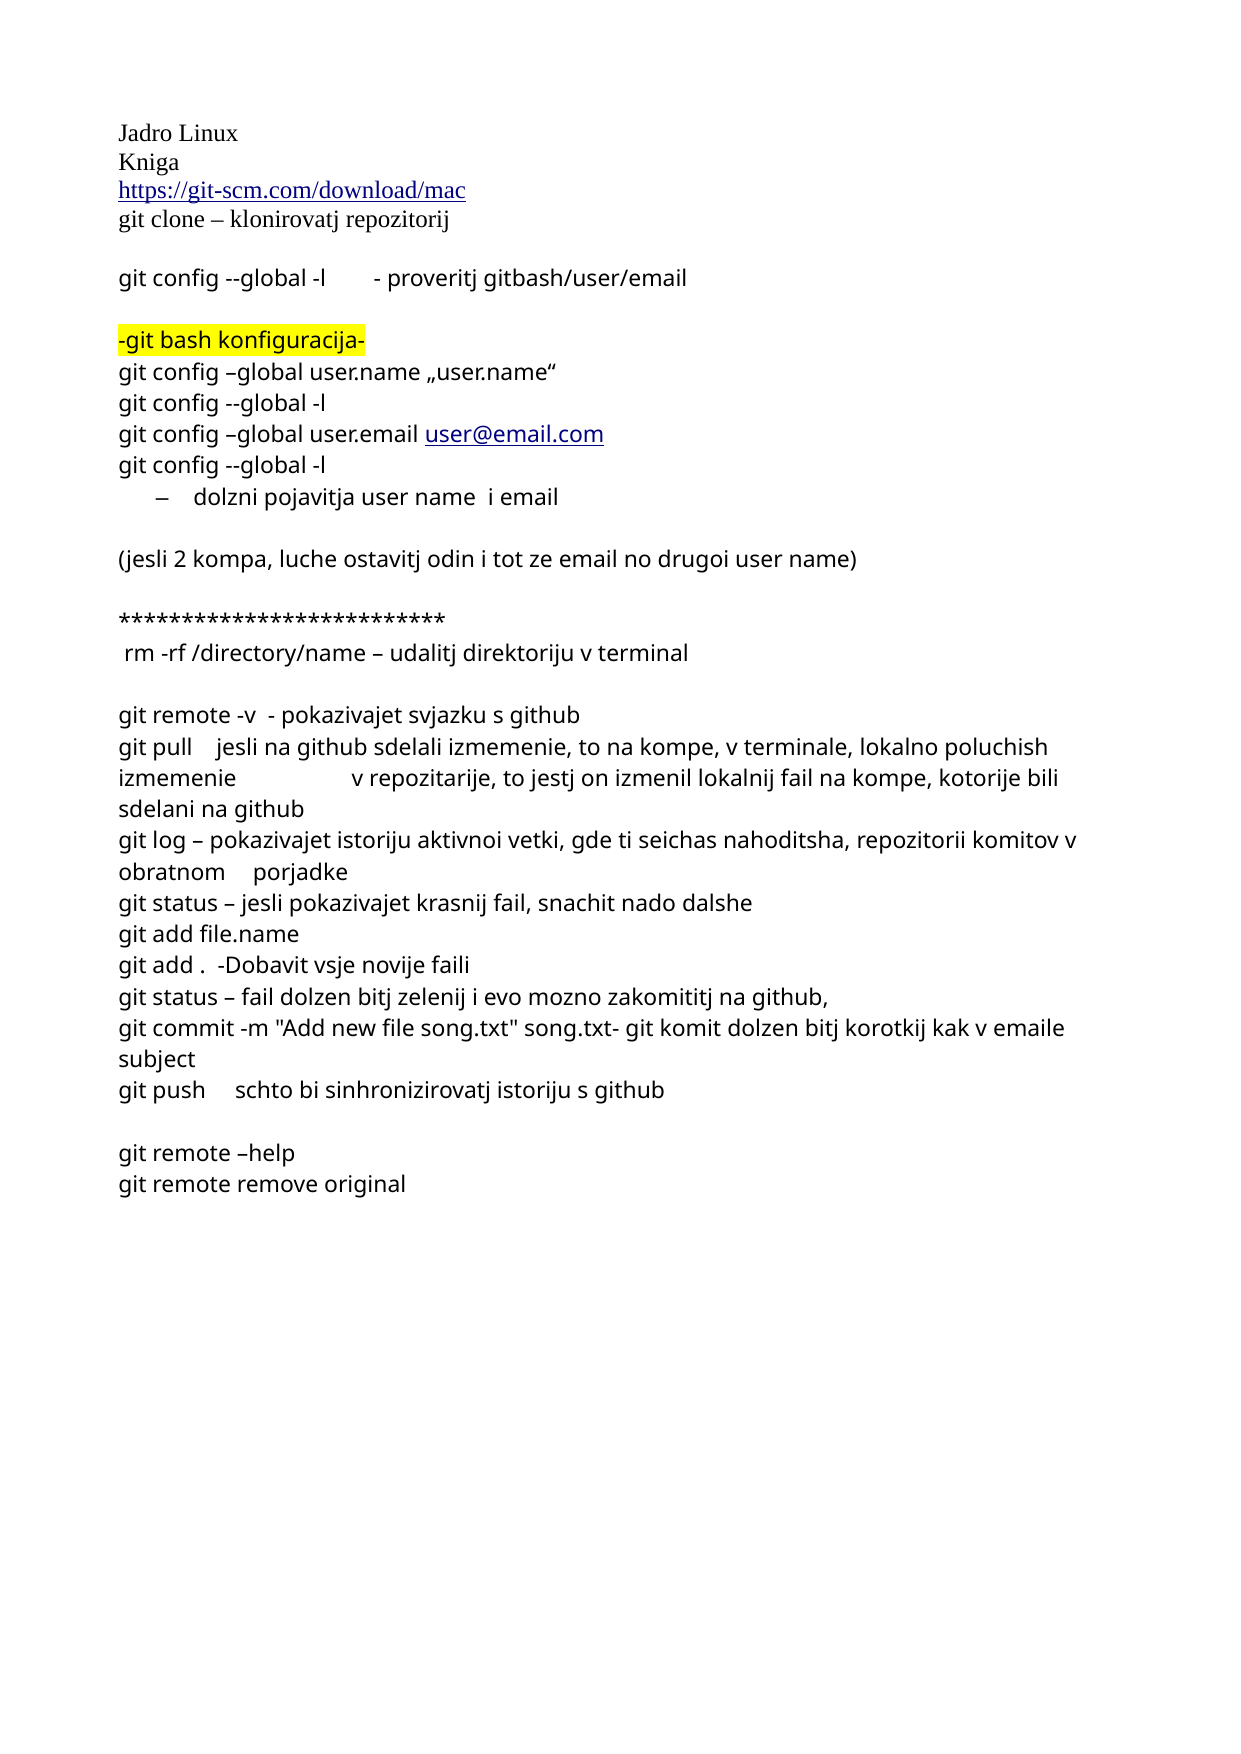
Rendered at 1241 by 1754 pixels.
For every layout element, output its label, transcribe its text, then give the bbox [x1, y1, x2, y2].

text https://git-scm.com/download/mac [118, 176, 1122, 204]
text git status – fail dolzen bitj zelenij i evo mozno zakomititj na github, [118, 981, 1122, 1012]
text ************************** [118, 606, 1122, 637]
text git config --global -l [118, 449, 1122, 481]
text git clone – klonirovatj repozitorij [118, 204, 1122, 233]
text git remote –help [118, 1137, 1122, 1168]
text git remote -v - pokazivajet svjazku s github [118, 699, 1122, 731]
text git config –global user.name „user.name“ [118, 356, 1122, 387]
text git config –global user.email user@email.com [118, 418, 1122, 449]
text -git bash konfiguracija- [118, 324, 1122, 356]
text git config --global -l [118, 387, 1122, 418]
text git commit -m "Add new file song.txt" song.txt- git komit dolzen bitj korotkij kak v emaile subject [118, 1012, 1122, 1074]
text git log – pokazivajet istoriju aktivnoi vetki, gde ti seichas nahoditsha, repozitorii komitov v obratnom porjadke [118, 824, 1122, 887]
text (jesli 2 kompa, luche ostavitj odin i tot ze email no drugoi user name) [118, 543, 1122, 574]
text git push schto bi sinhronizirovatj istoriju s github [118, 1074, 1122, 1106]
list dolzni pojavitja user name i email [156, 481, 1122, 512]
text git pull jesli na github sdelali izmemenie, to na kompe, v terminale, lokalno poluchish izmemenie v repozitarije, to jestj on izmenil lokalnij fail na kompe, kotorije bili sdelani na github [118, 731, 1122, 824]
text git status – jesli pokazivajet krasnij fail, snachit nado dalshe [118, 887, 1122, 918]
text git add . -Dobavit vsje novije faili [118, 949, 1122, 981]
text git remote remove original [118, 1168, 1122, 1199]
text Kniga [118, 147, 1122, 176]
text Jadro Linux [118, 118, 1122, 147]
text git config --global -l - proveritj gitbash/user/email [118, 262, 1122, 293]
text git add file.name [118, 918, 1122, 949]
text rm -rf /directory/name – udalitj direktoriju v terminal [118, 637, 1122, 668]
